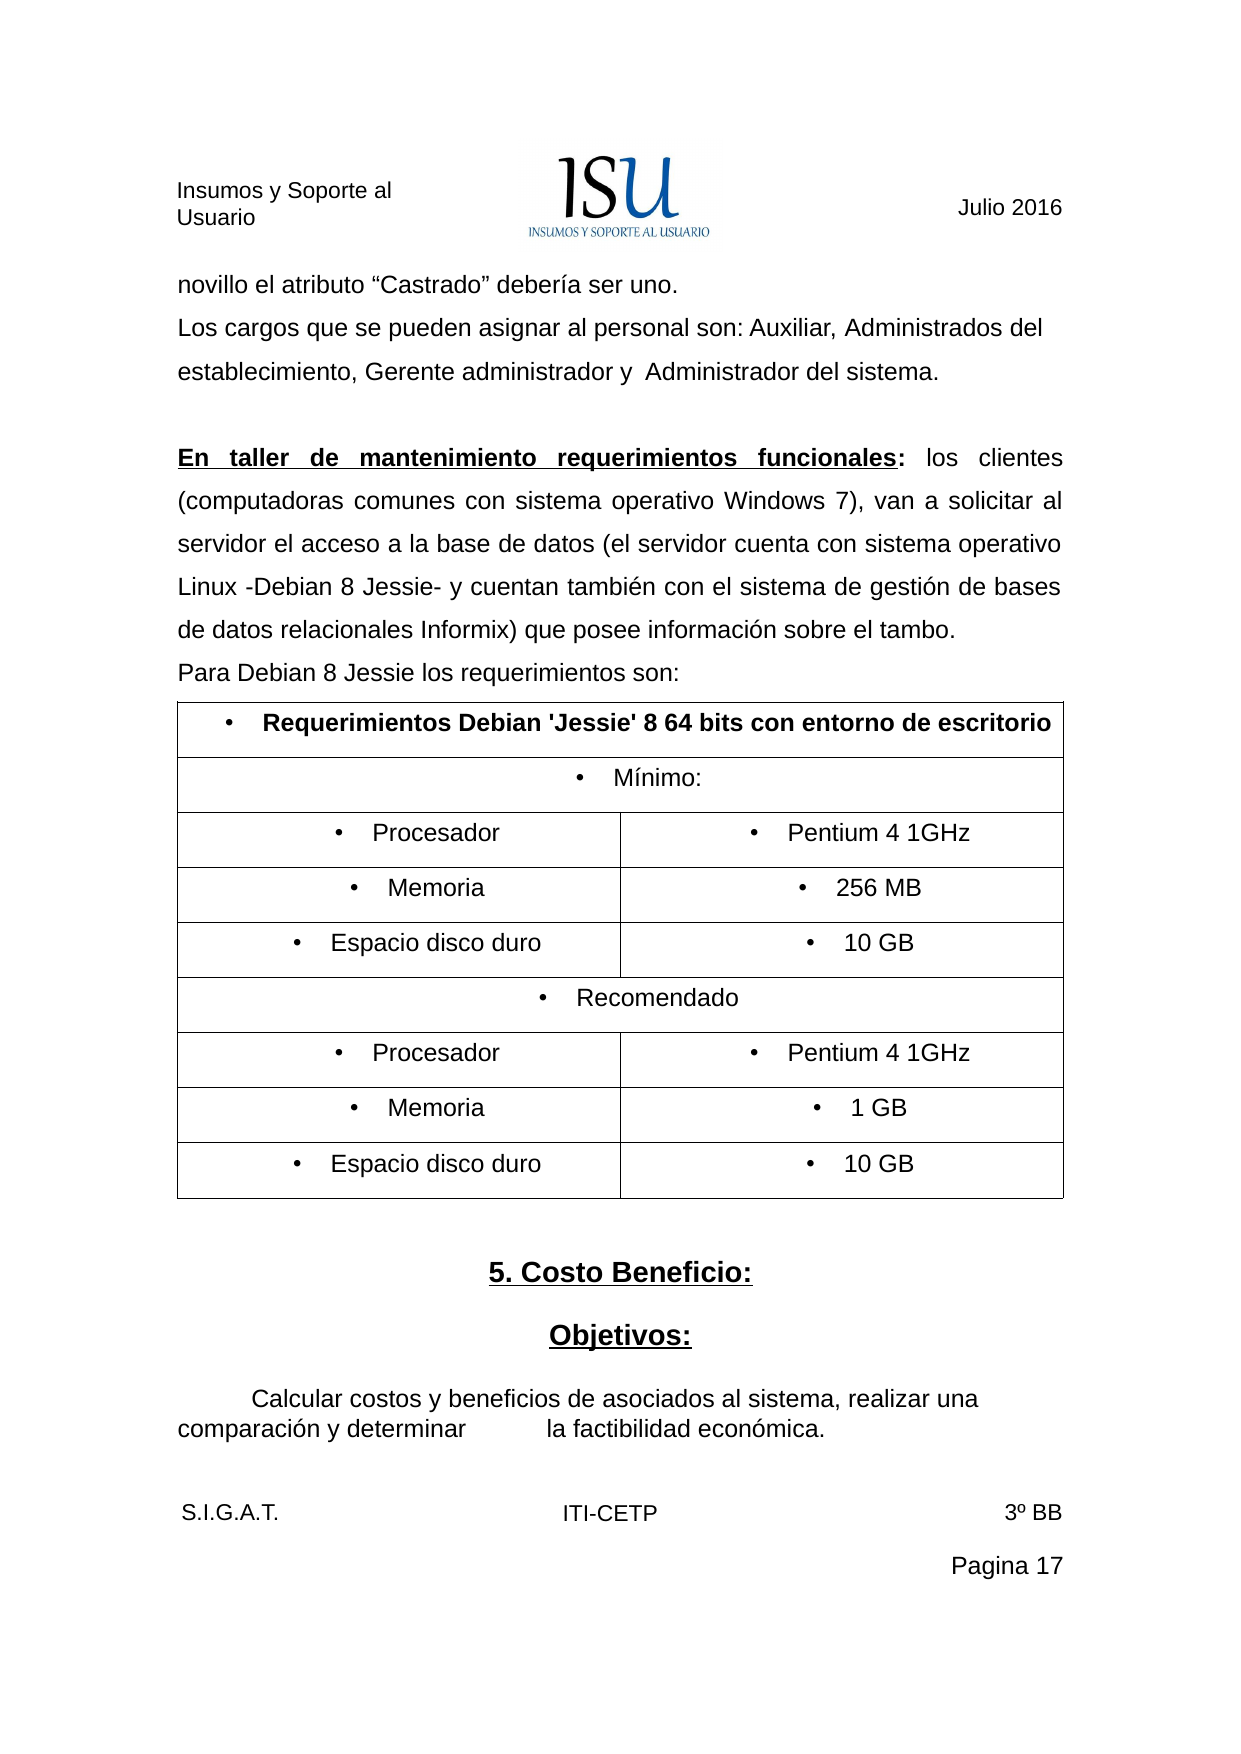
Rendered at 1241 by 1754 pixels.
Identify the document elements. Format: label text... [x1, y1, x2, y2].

table_cell 10 GB [621, 923, 1063, 977]
table_cell 256 MB [621, 868, 1063, 922]
table_cell Recomendado [178, 978, 1063, 1032]
table_cell 1 GB [621, 1088, 1063, 1142]
text novillo el atributo “Castrado” debería ser uno. [177, 270, 1063, 299]
table_cell Memoria [178, 868, 620, 922]
table_cell Pentium 4 1GHz [621, 1033, 1063, 1087]
text Objetivos: [177, 1318, 1063, 1351]
table_cell Espacio disco duro [178, 923, 620, 977]
text Para Debian 8 Jessie los requerimientos son: [177, 658, 1063, 687]
text En taller de mantenimiento requerimientos funcionales: los clientes (computadoras comunes con sistema operativo Windows 7), van a solicitar al servidor el acceso a la base de datos (el servidor cuenta con sistema operativo Linux -Debian 8 Jessie- y cuentan también con el sistema de gestión de bases de datos relacionales Informix) que posee información sobre el tambo. [177, 443, 1063, 644]
text Los cargos que se pueden asignar al personal son: Auxiliar, Administrados del establecimiento, Gerente administrador y Administrador del sistema. [177, 313, 1063, 385]
table_cell Mínimo: [178, 758, 1063, 812]
table_cell Pentium 4 1GHz [621, 813, 1063, 867]
text Calcular costos y beneficios de asociados al sistema, realizar una comparación y determinar la factibilidad económica. [177, 1380, 1063, 1442]
table_cell Procesador [178, 813, 620, 867]
table_cell Espacio disco duro [178, 1143, 620, 1197]
table_header Requerimientos Debian 'Jessie' 8 64 bits con entorno de escritorio [178, 703, 1063, 757]
table_cell Memoria [178, 1088, 620, 1142]
table_cell Procesador [178, 1033, 620, 1087]
text 5. Costo Beneficio: [177, 1256, 1063, 1289]
table_cell 10 GB [621, 1143, 1063, 1197]
